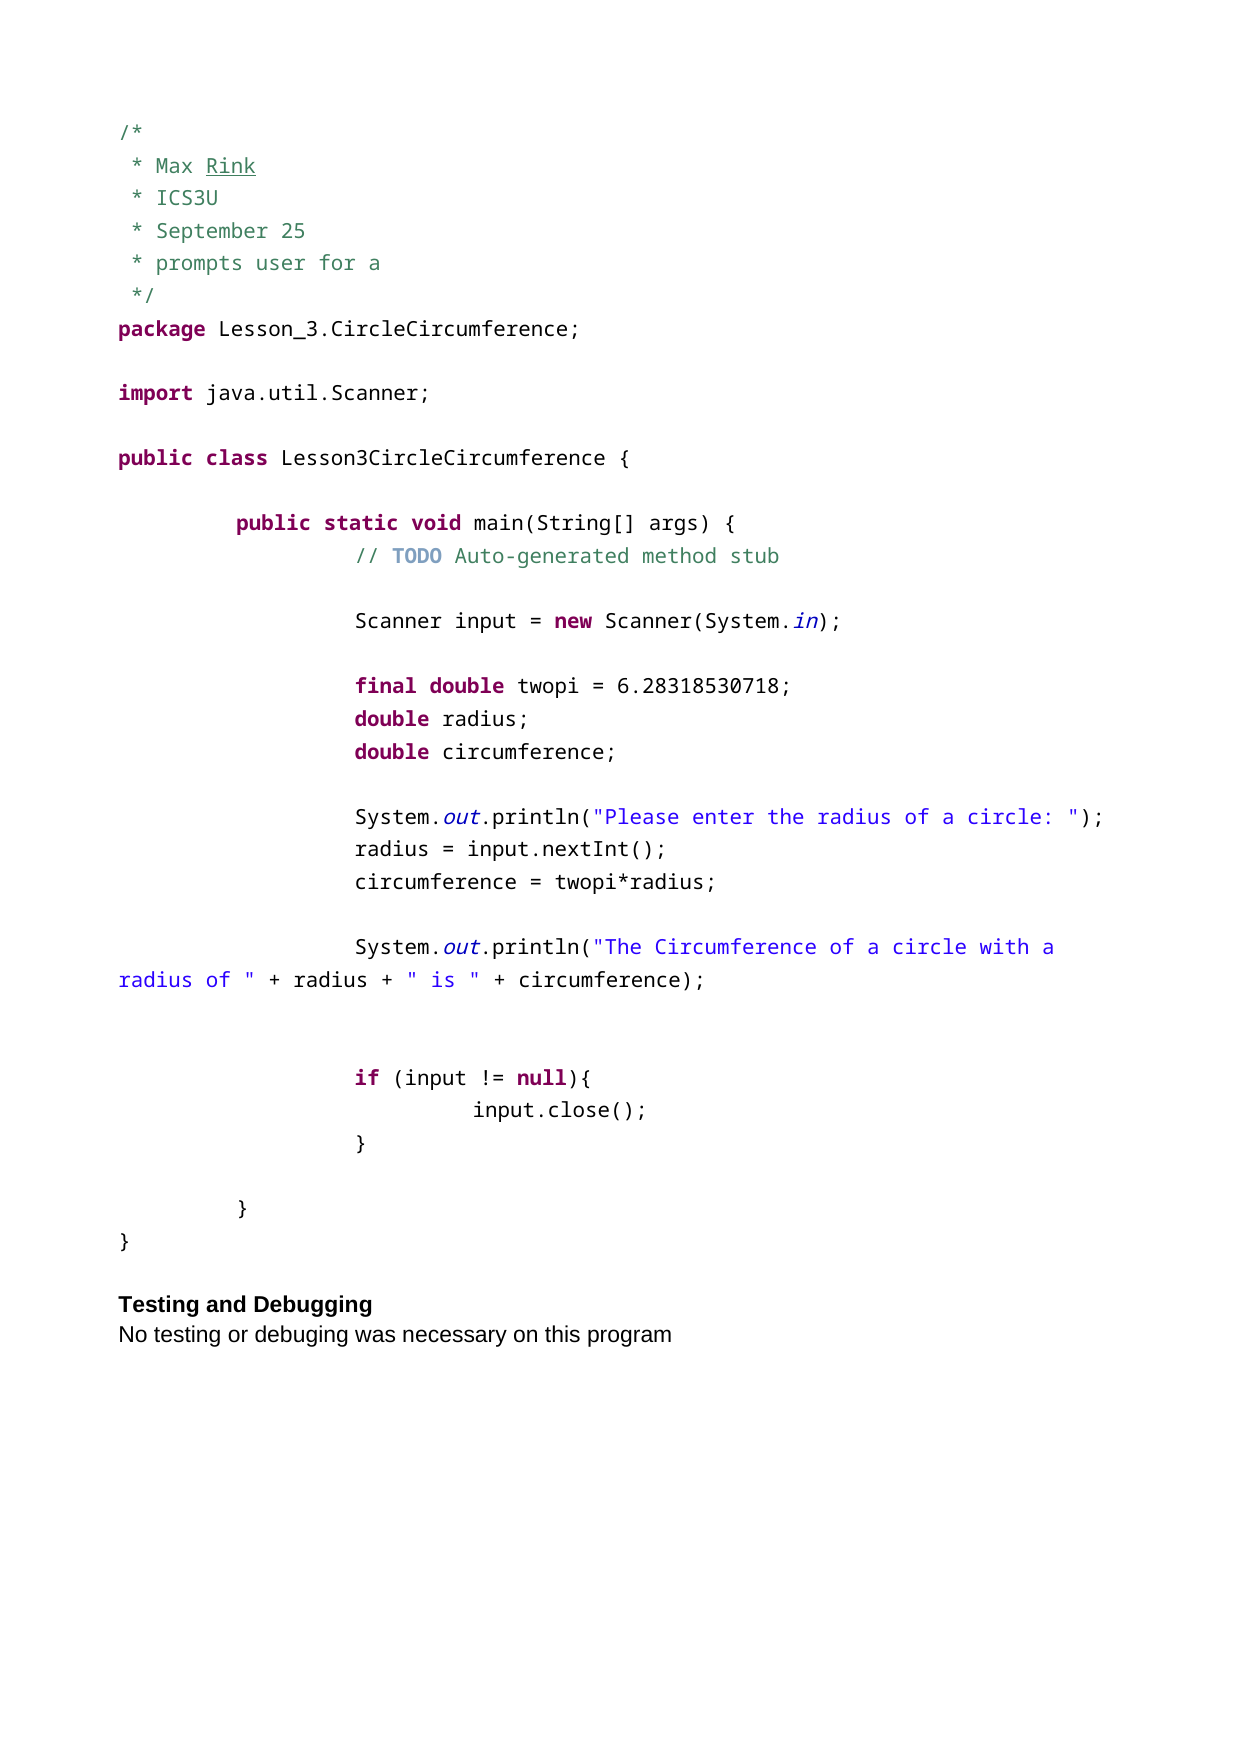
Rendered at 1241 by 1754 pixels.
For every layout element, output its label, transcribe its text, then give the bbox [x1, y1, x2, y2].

text final double twopi = 6.28318530718; [118, 672, 1122, 700]
text package Lesson_3.CircleCircumference; [118, 314, 1122, 342]
text public class Lesson3CircleCircumference { [118, 443, 1122, 472]
text } [118, 1193, 1122, 1222]
text * ICS3U [118, 183, 1122, 212]
text System.out.println("The Circumference of a circle with a radius of " + radius + " is " + circumference); [118, 932, 1122, 993]
text System.out.println("Please enter the radius of a circle: "); [118, 802, 1122, 830]
text Testing and Debugging [118, 1291, 1122, 1317]
text Scanner input = new Scanner(System.in); [118, 606, 1122, 635]
text */ [118, 281, 1122, 309]
text if (input != null){ [118, 1063, 1122, 1091]
text radius = input.nextInt(); [118, 834, 1122, 863]
text /* [118, 118, 1122, 147]
text double radius; [118, 704, 1122, 733]
text input.close(); [118, 1095, 1122, 1124]
text * prompts user for a [118, 248, 1122, 277]
text circumference = twopi*radius; [118, 867, 1122, 896]
text double circumference; [118, 737, 1122, 765]
text No testing or debuging was necessary on this program [118, 1321, 1122, 1347]
text public static void main(String[] args) { [118, 508, 1122, 537]
text } [118, 1226, 1122, 1254]
text * September 25 [118, 216, 1122, 244]
text // TODO Auto-generated method stub [118, 541, 1122, 569]
text import java.util.Scanner; [118, 378, 1122, 407]
text } [118, 1128, 1122, 1156]
text * Max Rink [118, 151, 1122, 179]
